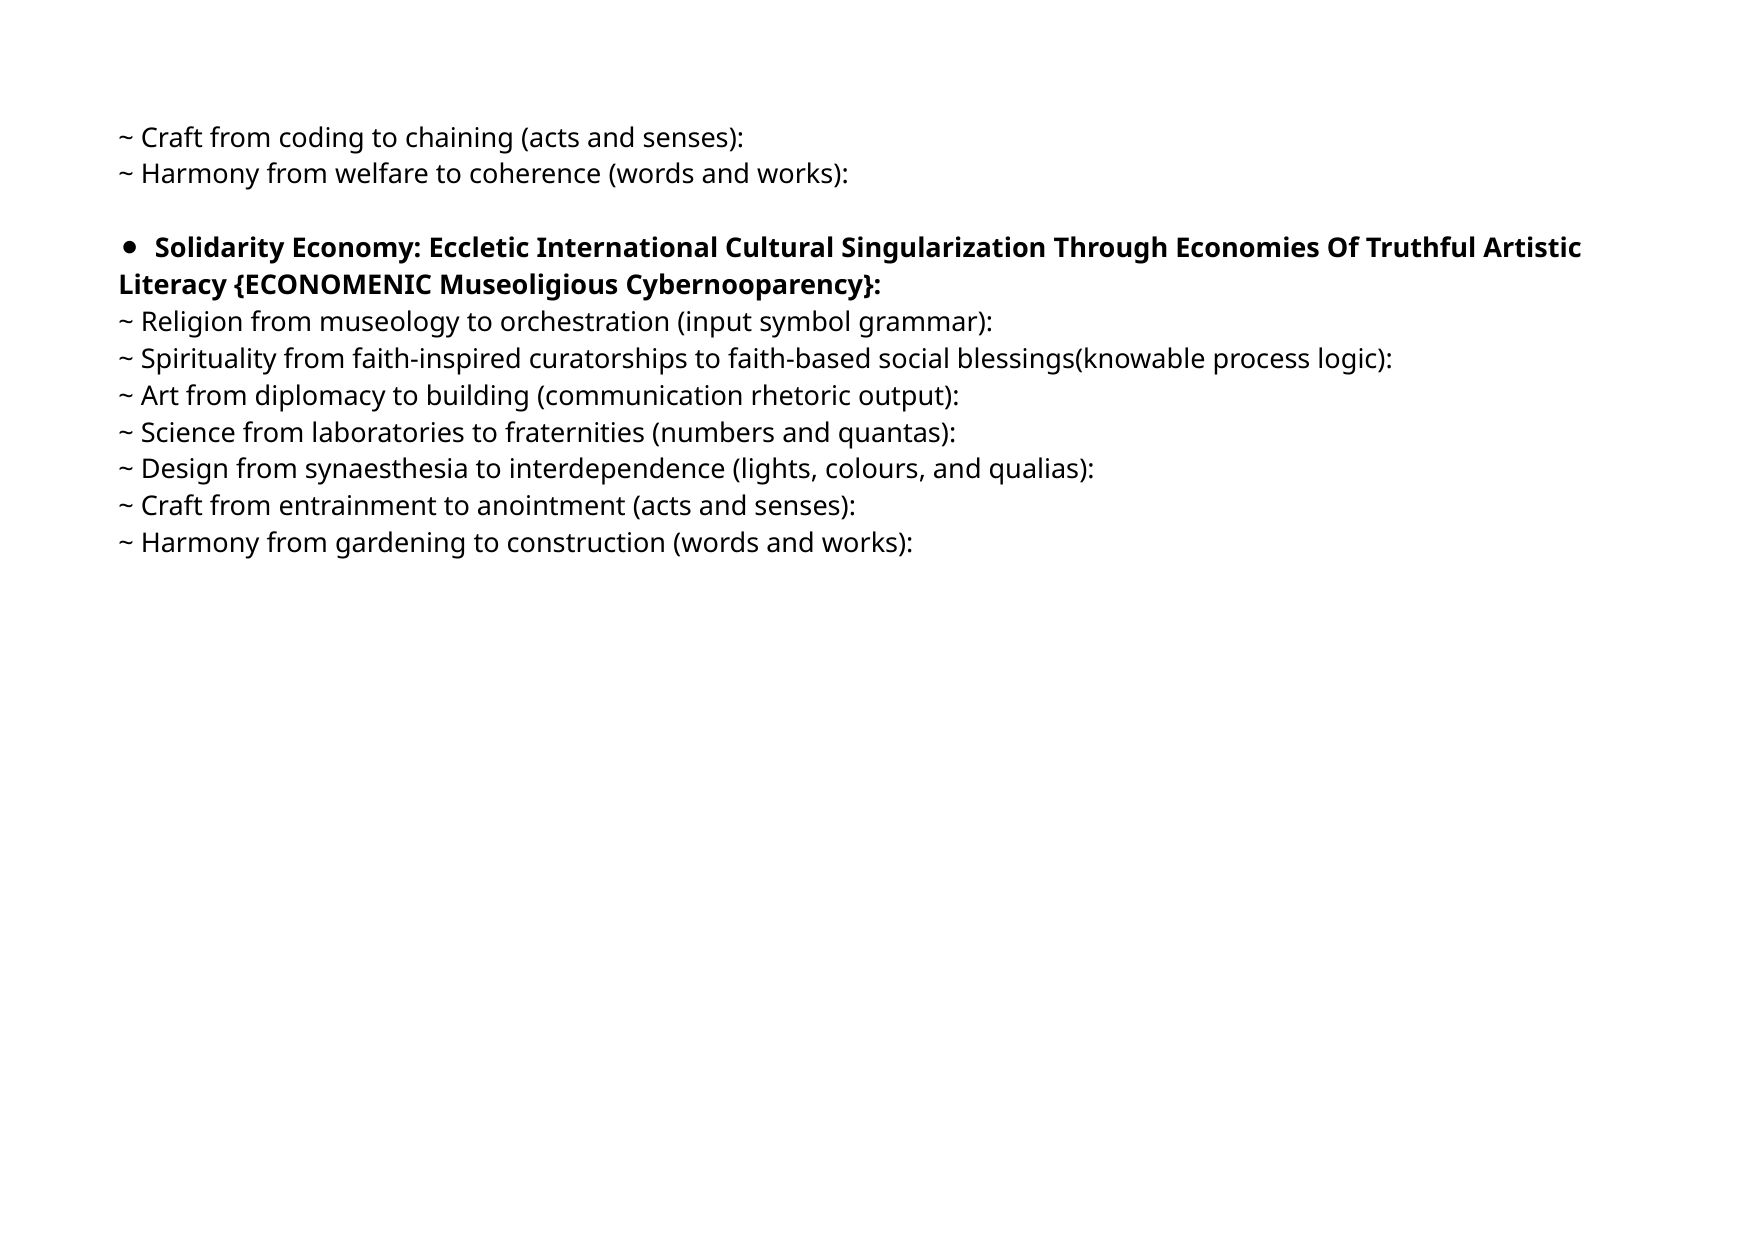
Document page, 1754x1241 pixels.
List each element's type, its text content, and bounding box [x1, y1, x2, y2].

text ~ Spirituality from faith-inspired curatorships to faith-based social blessings(knowable process logic): [118, 339, 1636, 376]
text ~ Design from synaesthesia to interdependence (lights, colours, and qualias): [118, 450, 1636, 487]
text ~ Harmony from welfare to coherence (words and works): [118, 155, 1636, 192]
text ~ Science from laboratories to fraternities (numbers and quantas): [118, 413, 1636, 450]
text ~ Art from diplomacy to building (communication rhetoric output): [118, 376, 1636, 413]
text ~ Harmony from gardening to construction (words and works): [118, 524, 1636, 561]
text ~ Craft from coding to chaining (acts and senses): [118, 118, 1636, 155]
text ~ Craft from entrainment to anointment (acts and senses): [118, 487, 1636, 524]
text ~ Religion from museology to orchestration (input symbol grammar): [118, 302, 1636, 339]
text ⚫ Solidarity Economy: Eccletic International Cultural Singularization Through Economies Of Truthful Artistic Literacy {ECONOMENIC Museoligious Cybernooparency}: [118, 229, 1636, 302]
